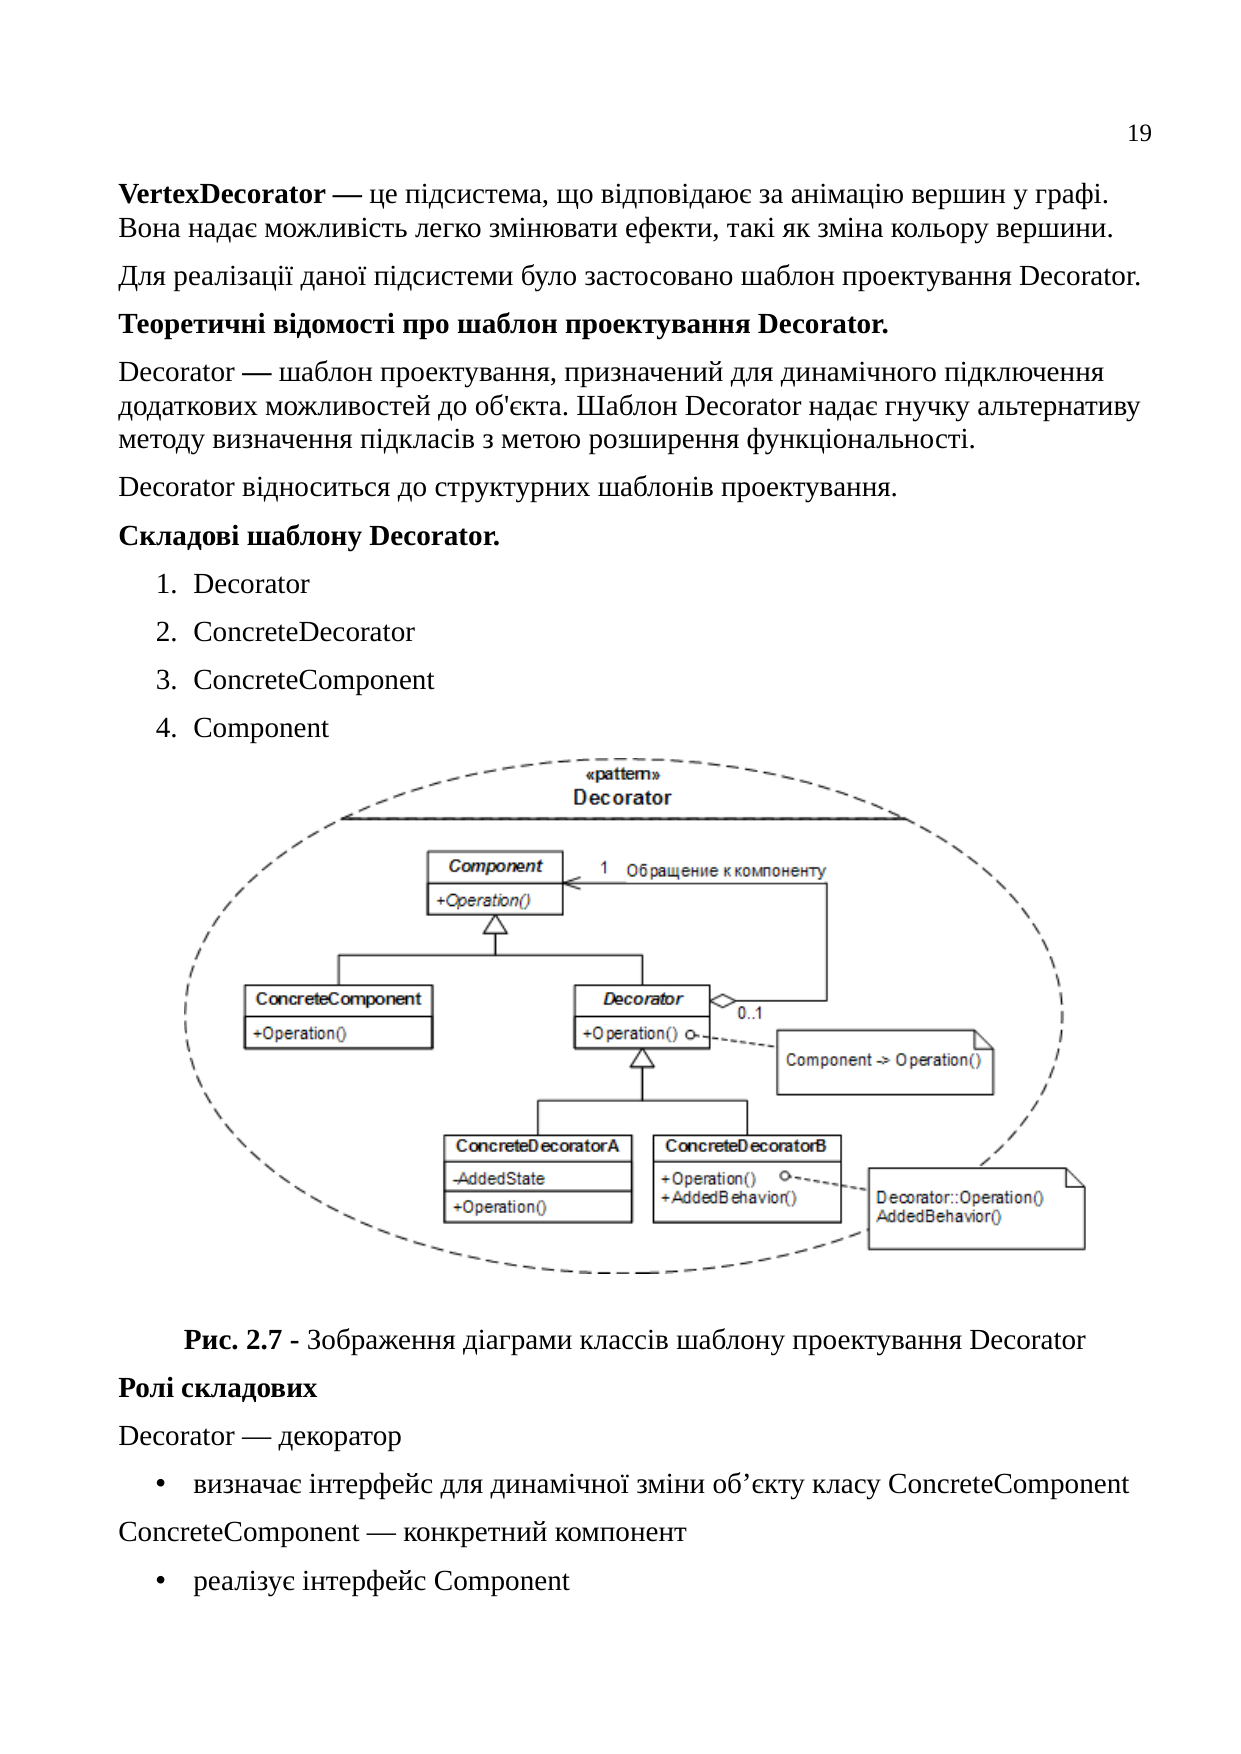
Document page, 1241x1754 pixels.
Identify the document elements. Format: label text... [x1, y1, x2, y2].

text Decorator відноситься до структурних шаблонів проектування. [118, 469, 1152, 503]
list Decorator [156, 566, 1152, 599]
list визначає інтерфейс для динамічної зміни об’єкту класу ConcreteComponent [156, 1466, 1152, 1500]
list ConcreteDecorator [156, 614, 1152, 647]
text Складові шаблону Decorator. [118, 518, 1152, 551]
text Decorator — декоратор [118, 1418, 1152, 1452]
text Decorator — шаблон проектування, призначений для динамічного підключення додаткових можливостей до об'єкта. Шаблон Decorator надає гнучку альтернативу методу визначення підкласів з метою розширення функціональності. [118, 354, 1152, 455]
list ConcreteComponent [156, 662, 1152, 696]
list Component [156, 710, 1152, 744]
text VertexDecorator — це підсистема, що відповідаює за анімацію вершин у графі. Вона надає можливість легко змінювати ефекти, такі як зміна кольору вершини. [118, 176, 1152, 243]
text Для реалізації даної підсистеми було застосовано шаблон проектування Decorator. [118, 258, 1152, 292]
text ConcreteComponent — конкретний компонент [118, 1514, 1152, 1548]
list реалізує інтерфейс Component [156, 1563, 1152, 1596]
text Теоретичні відомості про шаблон проектування Decorator. [118, 306, 1152, 340]
picture [184, 758, 1086, 1274]
text Рис. 2.7 - Зображення діаграми классів шаблону проектування Decorator [118, 1322, 1152, 1356]
text Ролі складових [118, 1370, 1152, 1404]
